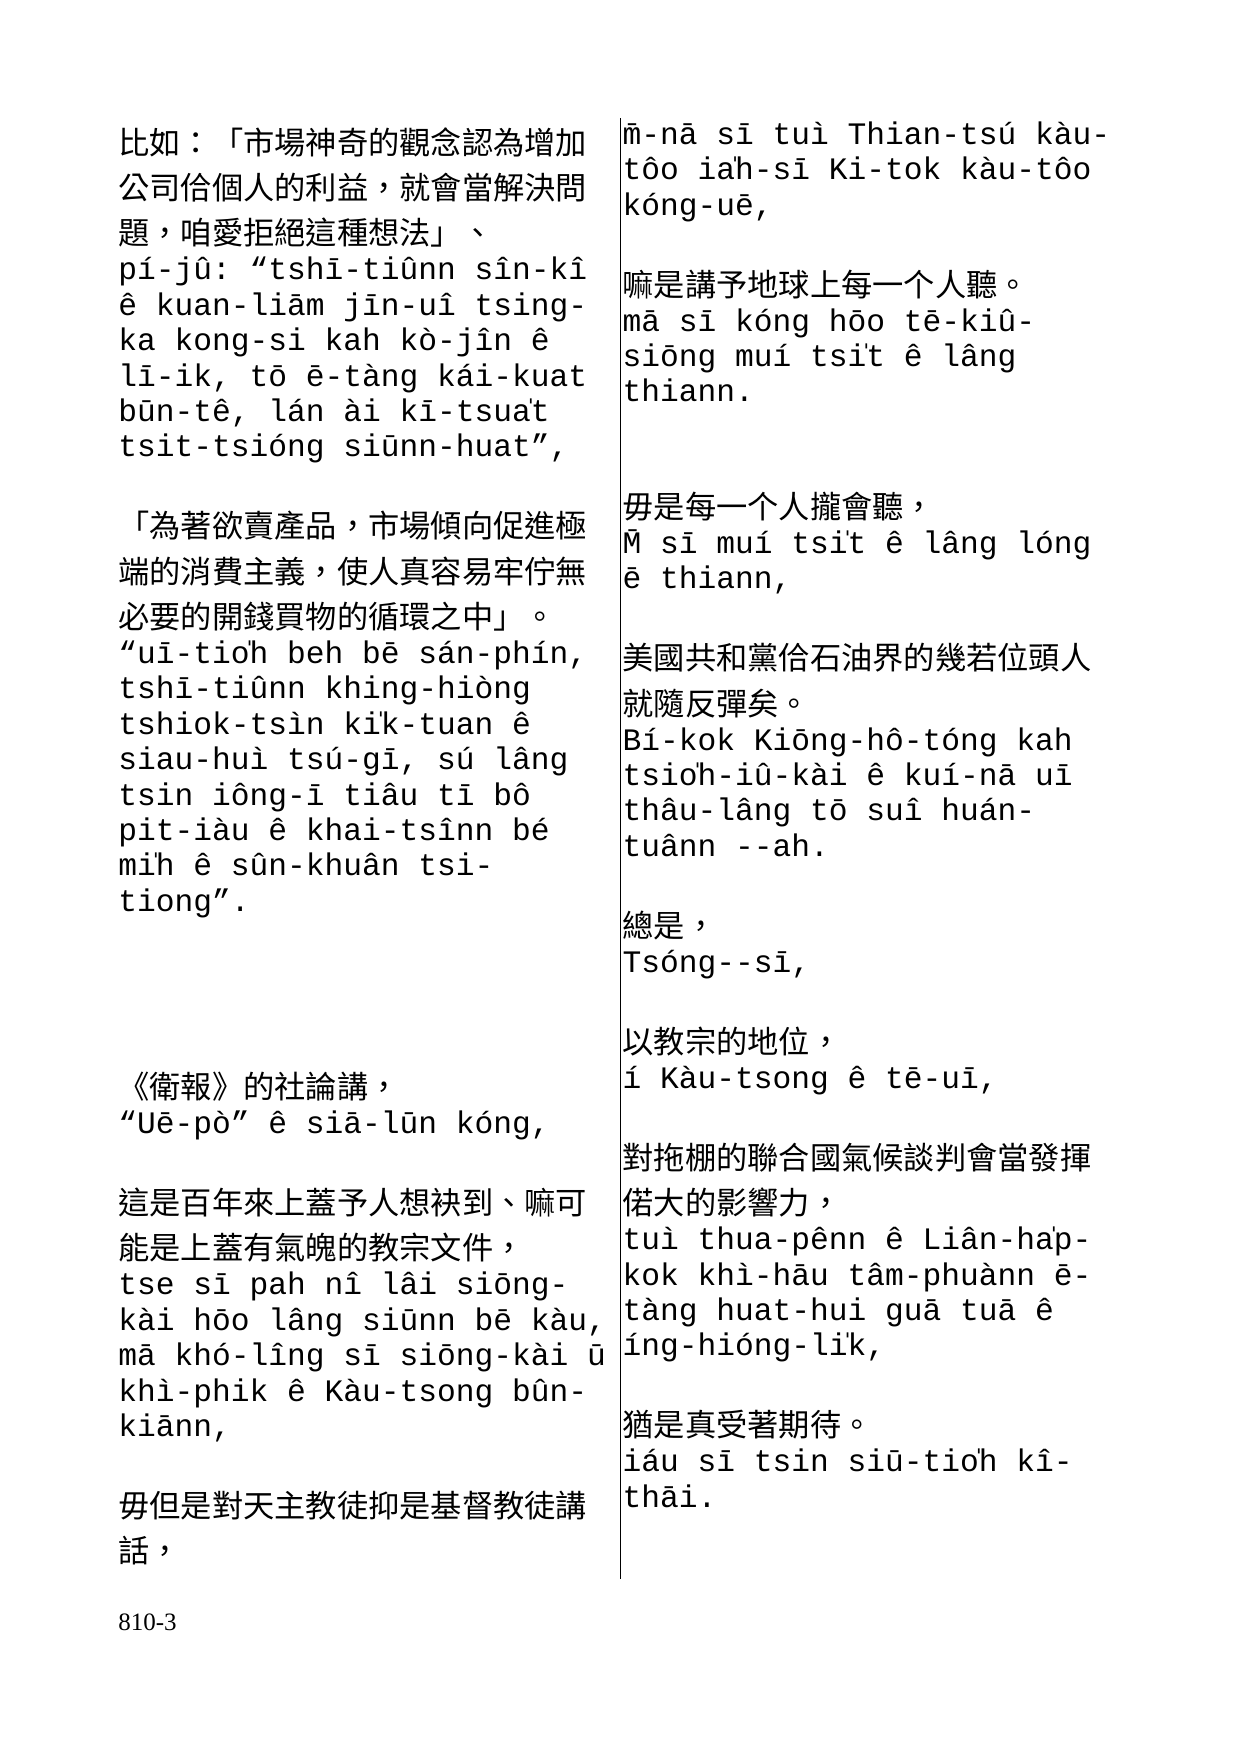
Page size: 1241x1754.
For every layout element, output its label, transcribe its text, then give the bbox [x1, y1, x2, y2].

text 嘛是講予地球上每一个人聽。 [622, 260, 1122, 305]
text í Kàu-tsong ê tē-uī, [622, 1062, 1122, 1098]
text 毋但是對天主教徒抑是基督教徒講話， [118, 1481, 618, 1572]
text “Uē-pò” ê siā-lūn kóng, [118, 1107, 618, 1143]
text 總是， [622, 901, 1122, 946]
text 猶是真受著期待。 [622, 1401, 1122, 1446]
text tse sī pah nî lâi siōng-kài hōo lâng siūnn bē kàu, mā khó-lîng sī siōng-kài ū khì-phik ê Kàu-tsong bûn-kiānn, [118, 1269, 618, 1446]
text mā sī kóng hōo tē-kiû-siōng muí tsi̍t ê lâng thiann. [622, 305, 1122, 411]
text “uī-tio̍h beh bē sán-phín, tshī-tiûnn khing-hiòng tshiok-tsìn ki̍k-tuan ê siau-huì tsú-gī, sú lâng tsin iông-ī tiâu tī bô pit-iàu ê khai-tsînn bé mi̍h ê sûn-khuân tsi-tiong”. [118, 637, 618, 921]
text 以教宗的地位， [622, 1017, 1122, 1062]
text iáu sī tsin siū-tio̍h kî-thāi. [622, 1446, 1122, 1517]
text Tsóng--sī, [622, 946, 1122, 982]
text m̄-nā sī tuì Thian-tsú kàu-tôo ia̍h-sī Ki-tok kàu-tôo kóng-uē, [622, 118, 1122, 224]
text 比如：「市場神奇的觀念認為增加公司佮個人的利益，就會當解決問題，咱愛拒絕這種想法」、 [118, 118, 618, 254]
text 《衛報》的社論講， [118, 1062, 618, 1107]
text 「為著欲賣產品，市場傾向促進極端的消費主義，使人真容易牢佇無必要的開錢買物的循環之中」。 [118, 502, 618, 637]
text M̄ sī muí tsi̍t ê lâng lóng ē thiann, [622, 527, 1122, 598]
text 對拖棚的聯合國氣候談判會當發揮偌大的影響力， [622, 1133, 1122, 1223]
text tuì thua-pênn ê Liân-ha̍p-kok khì-hāu tâm-phuànn ē-tàng huat-hui guā tuā ê íng-hióng-li̍k, [622, 1223, 1122, 1365]
text pí-jû: “tshī-tiûnn sîn-kî ê kuan-liām jīn-uî tsing-ka kong-si kah kò-jîn ê lī-ik, tō ē-tàng kái-kuat būn-tê, lán ài kī-tsua̍t tsit-tsióng siūnn-huat”, [118, 254, 618, 466]
text Bí-kok Kiōng-hô-tóng kah tsio̍h-iû-kài ê kuí-nā uī thâu-lâng tō suî huán-tuânn --ah. [622, 724, 1122, 866]
text 這是百年來上蓋予人想袂到、嘛可能是上蓋有氣魄的教宗文件， [118, 1178, 618, 1269]
text 美國共和黨佮石油界的幾若位頭人就隨反彈矣。 [622, 633, 1122, 724]
text 毋是每一个人攏會聽， [622, 482, 1122, 527]
